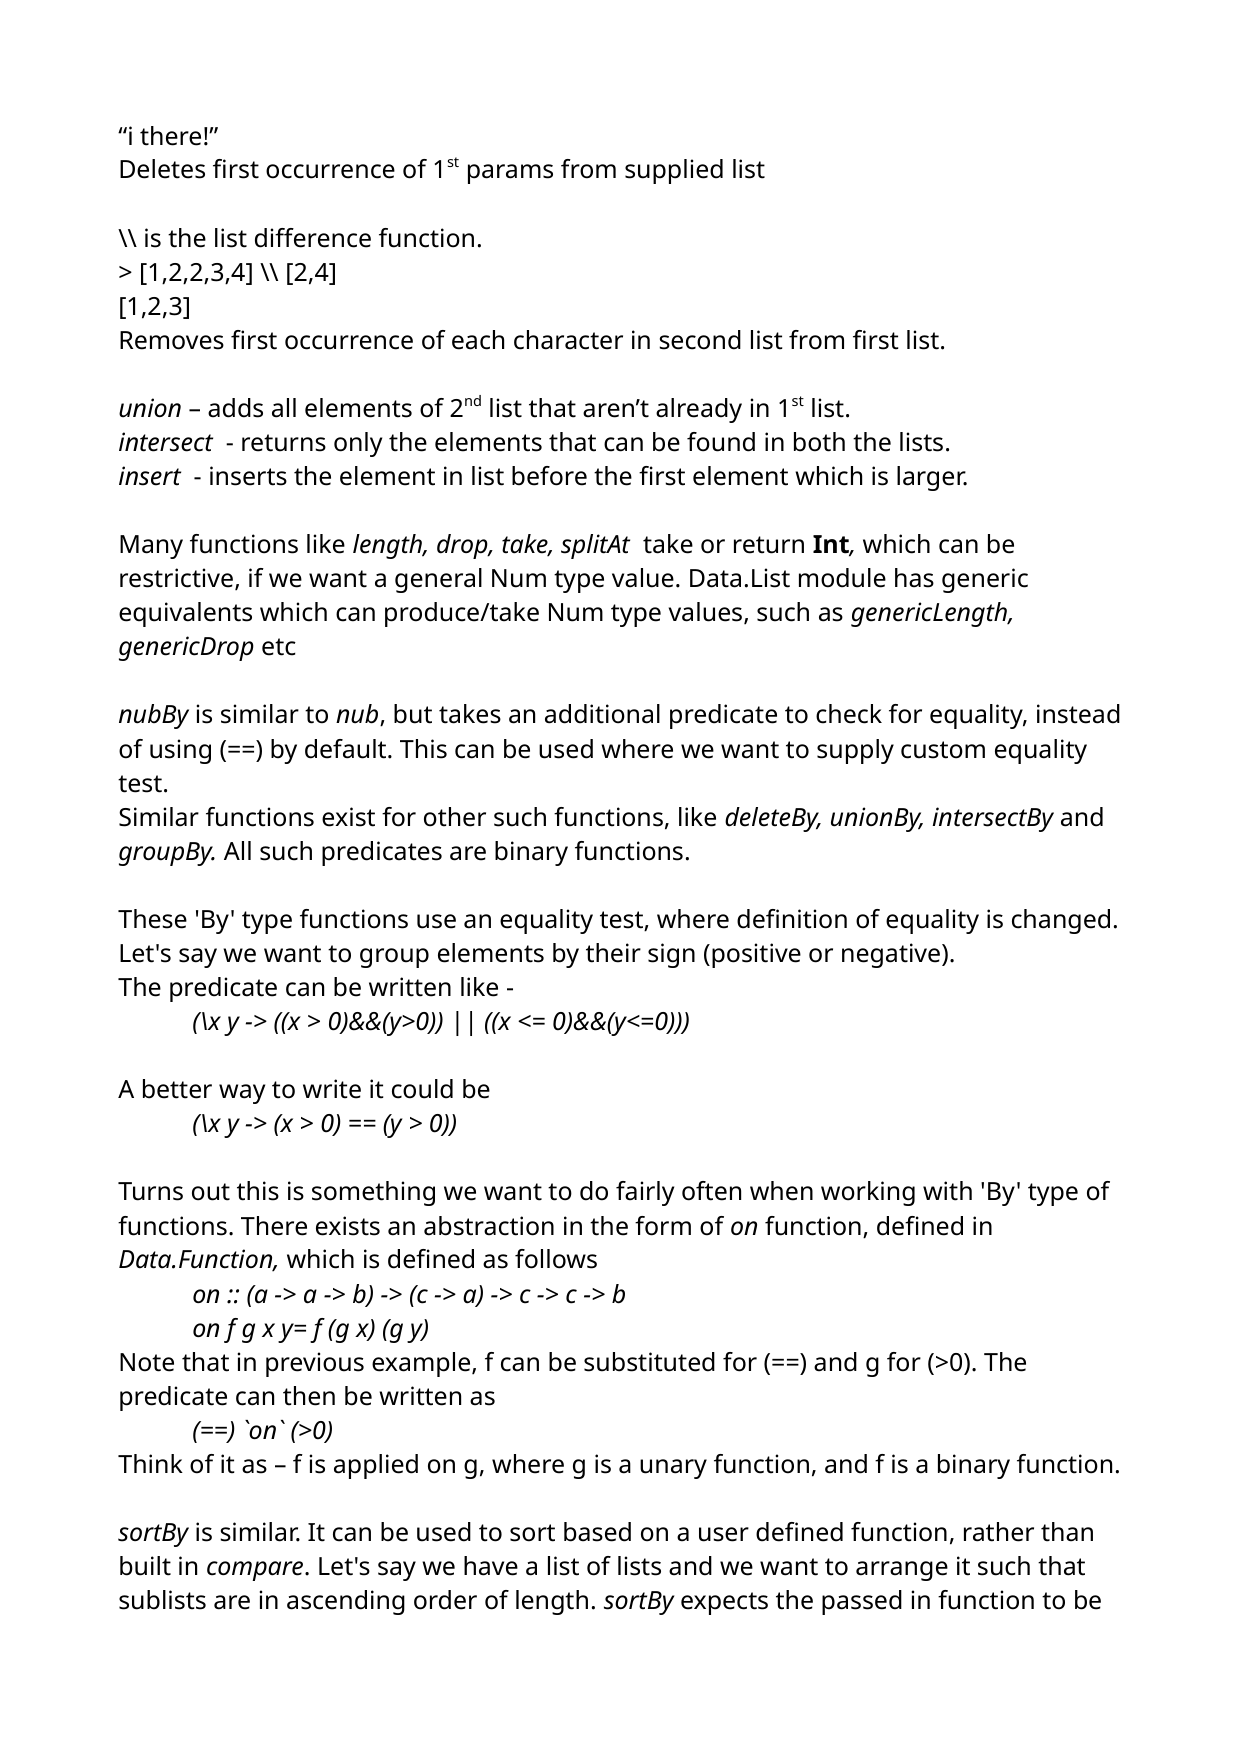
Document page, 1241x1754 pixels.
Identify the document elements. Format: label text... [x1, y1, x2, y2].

text union – adds all elements of 2nd list that aren’t already in 1st list. [118, 391, 1122, 425]
text (\x y -> (x > 0) == (y > 0)) [118, 1106, 1122, 1140]
text nubBy is similar to nub, but takes an additional predicate to check for equality, instead of using (==) by default. This can be used where we want to supply custom equality test. [118, 697, 1122, 799]
text The predicate can be written like - [118, 970, 1122, 1004]
text (==) `on` (>0) [118, 1412, 1122, 1447]
text on :: (a -> a -> b) -> (c -> a) -> c -> c -> b [118, 1276, 1122, 1310]
text intersect - returns only the elements that can be found in both the lists. [118, 425, 1122, 459]
text > [1,2,2,3,4] \\ [2,4] [118, 254, 1122, 288]
text Many functions like length, drop, take, splitAt take or return Int, which can be restrictive, if we want a general Num type value. Data.List module has generic equivalents which can produce/take Num type values, such as genericLength, genericDrop etc [118, 527, 1122, 663]
text \\ is the list difference function. [118, 220, 1122, 254]
text “i there!” [118, 118, 1122, 152]
text sortBy is similar. It can be used to sort based on a user defined function, rather than built in compare. Let's say we have a list of lists and we want to arrange it such that sublists are in ascending order of length. sortBy expects the passed in function to be [118, 1515, 1122, 1617]
text Turns out this is something we want to do fairly often when working with 'By' type of functions. There exists an abstraction in the form of on function, defined in Data.Function, which is defined as follows [118, 1174, 1122, 1276]
text These 'By' type functions use an equality test, where definition of equality is changed. Let's say we want to group elements by their sign (positive or negative). [118, 902, 1122, 970]
text Think of it as – f is applied on g, where g is a unary function, and f is a binary function. [118, 1447, 1122, 1481]
text A better way to write it could be [118, 1072, 1122, 1106]
text insert - inserts the element in list before the first element which is larger. [118, 459, 1122, 493]
text Note that in previous example, f can be substituted for (==) and g for (>0). The predicate can then be written as [118, 1344, 1122, 1412]
text Deletes first occurrence of 1st params from supplied list [118, 152, 1122, 186]
text (\x y -> ((x > 0)&&(y>0)) || ((x <= 0)&&(y<=0))) [118, 1004, 1122, 1038]
text on f g x y= f (g x) (g y) [118, 1310, 1122, 1344]
text [1,2,3] [118, 288, 1122, 322]
text Removes first occurrence of each character in second list from first list. [118, 322, 1122, 357]
text Similar functions exist for other such functions, like deleteBy, unionBy, intersectBy and groupBy. All such predicates are binary functions. [118, 799, 1122, 867]
